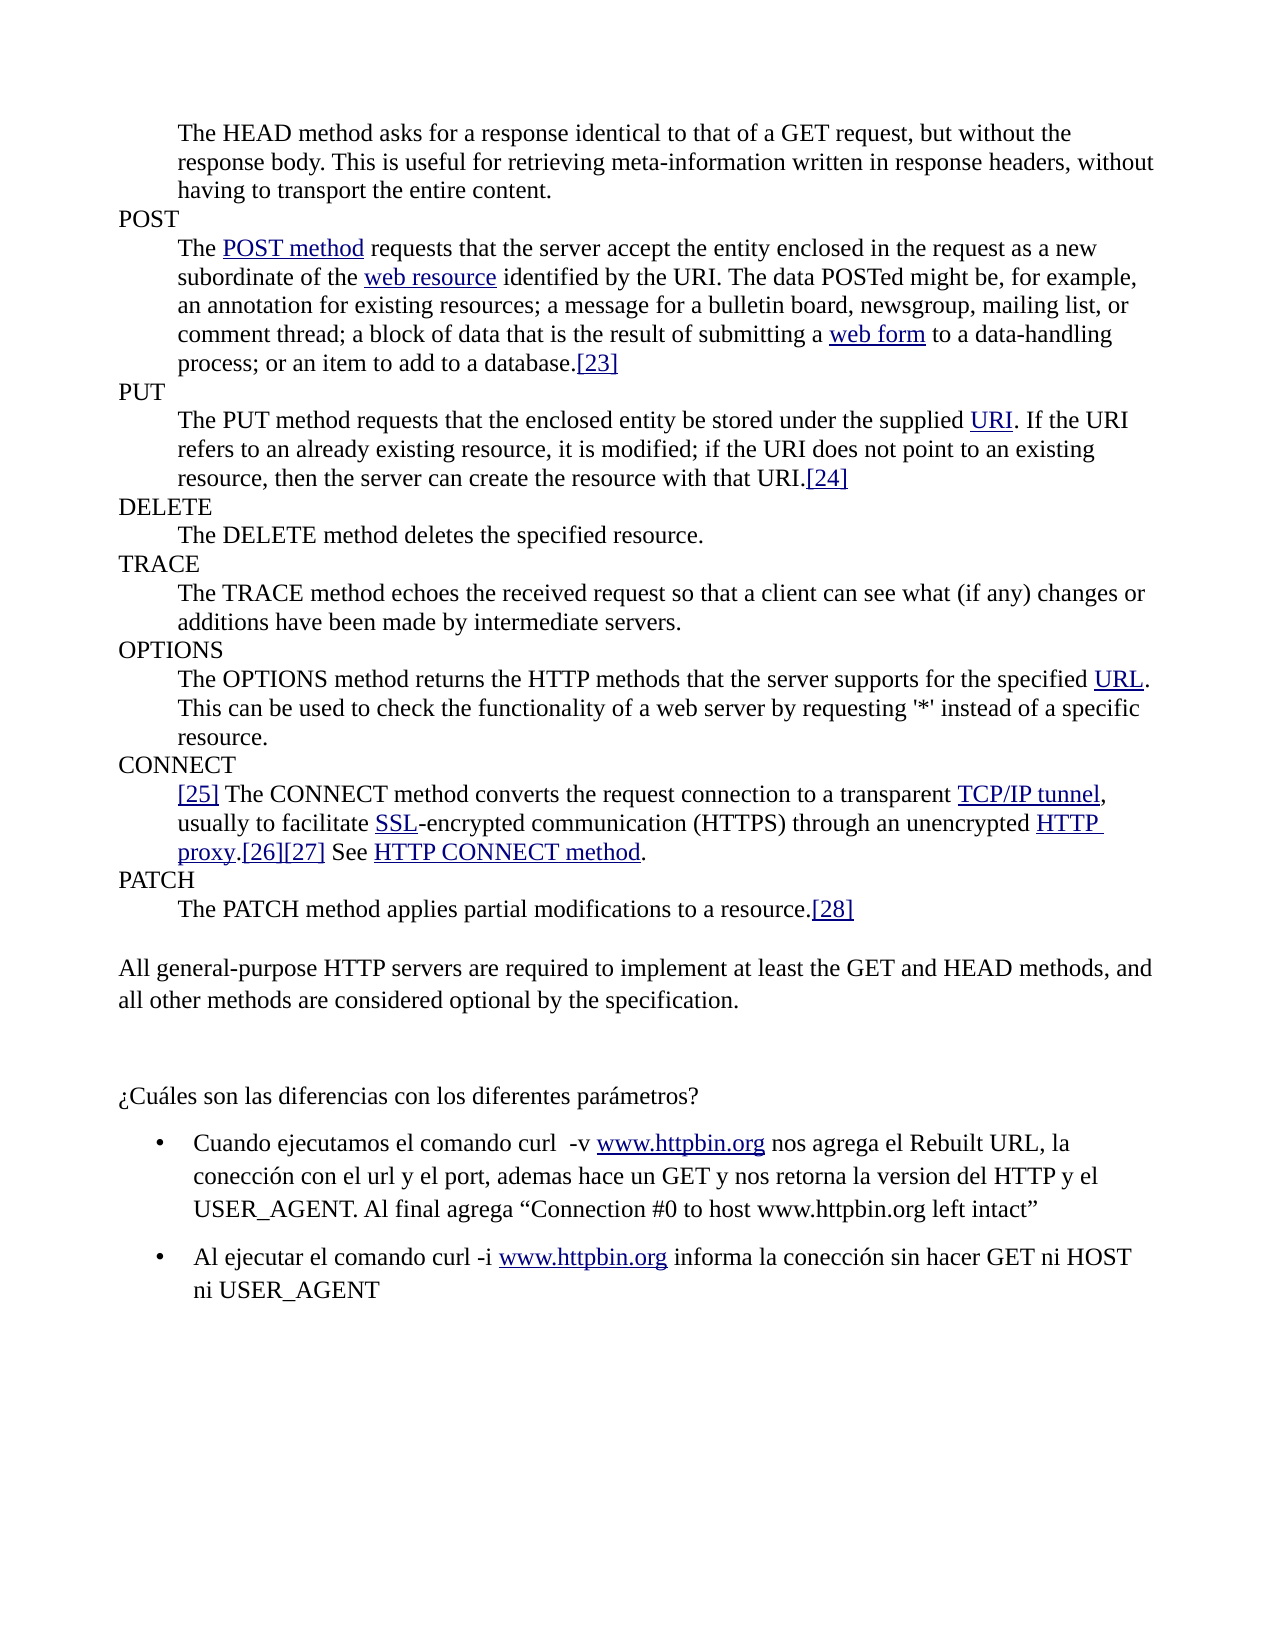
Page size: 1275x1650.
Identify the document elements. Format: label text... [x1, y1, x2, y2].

list The DELETE method deletes the specified resource. [177, 521, 1157, 549]
subtitle DELETE [118, 492, 1157, 521]
subtitle CONNECT [118, 751, 1157, 779]
subtitle PUT [118, 377, 1157, 406]
list The PATCH method applies partial modifications to a resource.[28] [177, 894, 1157, 923]
subtitle TRACE [118, 549, 1157, 578]
list The PUT method requests that the enclosed entity be stored under the supplied URI. If the URI refers to an already existing resource, it is modified; if the URI does not point to an existing resource, then the server can create the resource with that URI.[24] [177, 406, 1157, 492]
list The OPTIONS method returns the HTTP methods that the server supports for the specified URL. This can be used to check the functionality of a web server by requesting '*' instead of a specific resource. [177, 664, 1157, 751]
list The HEAD method asks for a response identical to that of a GET request, but without the response body. This is useful for retrieving meta-information written in response headers, without having to transport the entire content. [177, 118, 1157, 204]
subtitle POST [118, 204, 1157, 233]
list [25] The CONNECT method converts the request connection to a transparent TCP/IP tunnel, usually to facilitate SSL-encrypted communication (HTTPS) through an unencrypted HTTP proxy.[26][27] See HTTP CONNECT method. [177, 779, 1157, 866]
list Al ejecutar el comando curl -i www.httpbin.org informa la conección sin hacer GET ni HOST ni USER_AGENT [156, 1242, 1157, 1304]
text All general-purpose HTTP servers are required to implement at least the GET and HEAD methods, and all other methods are considered optional by the specification. [118, 953, 1157, 1014]
list Cuando ejecutamos el comando curl -v www.httpbin.org nos agrega el Rebuilt URL, la conección con el url y el port, ademas hace un GET y nos retorna la version del HTTP y el USER_AGENT. Al final agrega “Connection #0 to host www.httpbin.org left intact” [156, 1128, 1157, 1223]
list The TRACE method echoes the received request so that a client can see what (if any) changes or additions have been made by intermediate servers. [177, 578, 1157, 636]
subtitle PATCH [118, 866, 1157, 894]
text ¿Cuáles son las diferencias con los diferentes parámetros? [118, 1081, 1157, 1109]
list The POST method requests that the server accept the entity enclosed in the request as a new subordinate of the web resource identified by the URI. The data POSTed might be, for example, an annotation for existing resources; a message for a bulletin board, newsgroup, mailing list, or comment thread; a block of data that is the result of submitting a web form to a data-handling process; or an item to add to a database.[23] [177, 233, 1157, 377]
subtitle OPTIONS [118, 636, 1157, 664]
